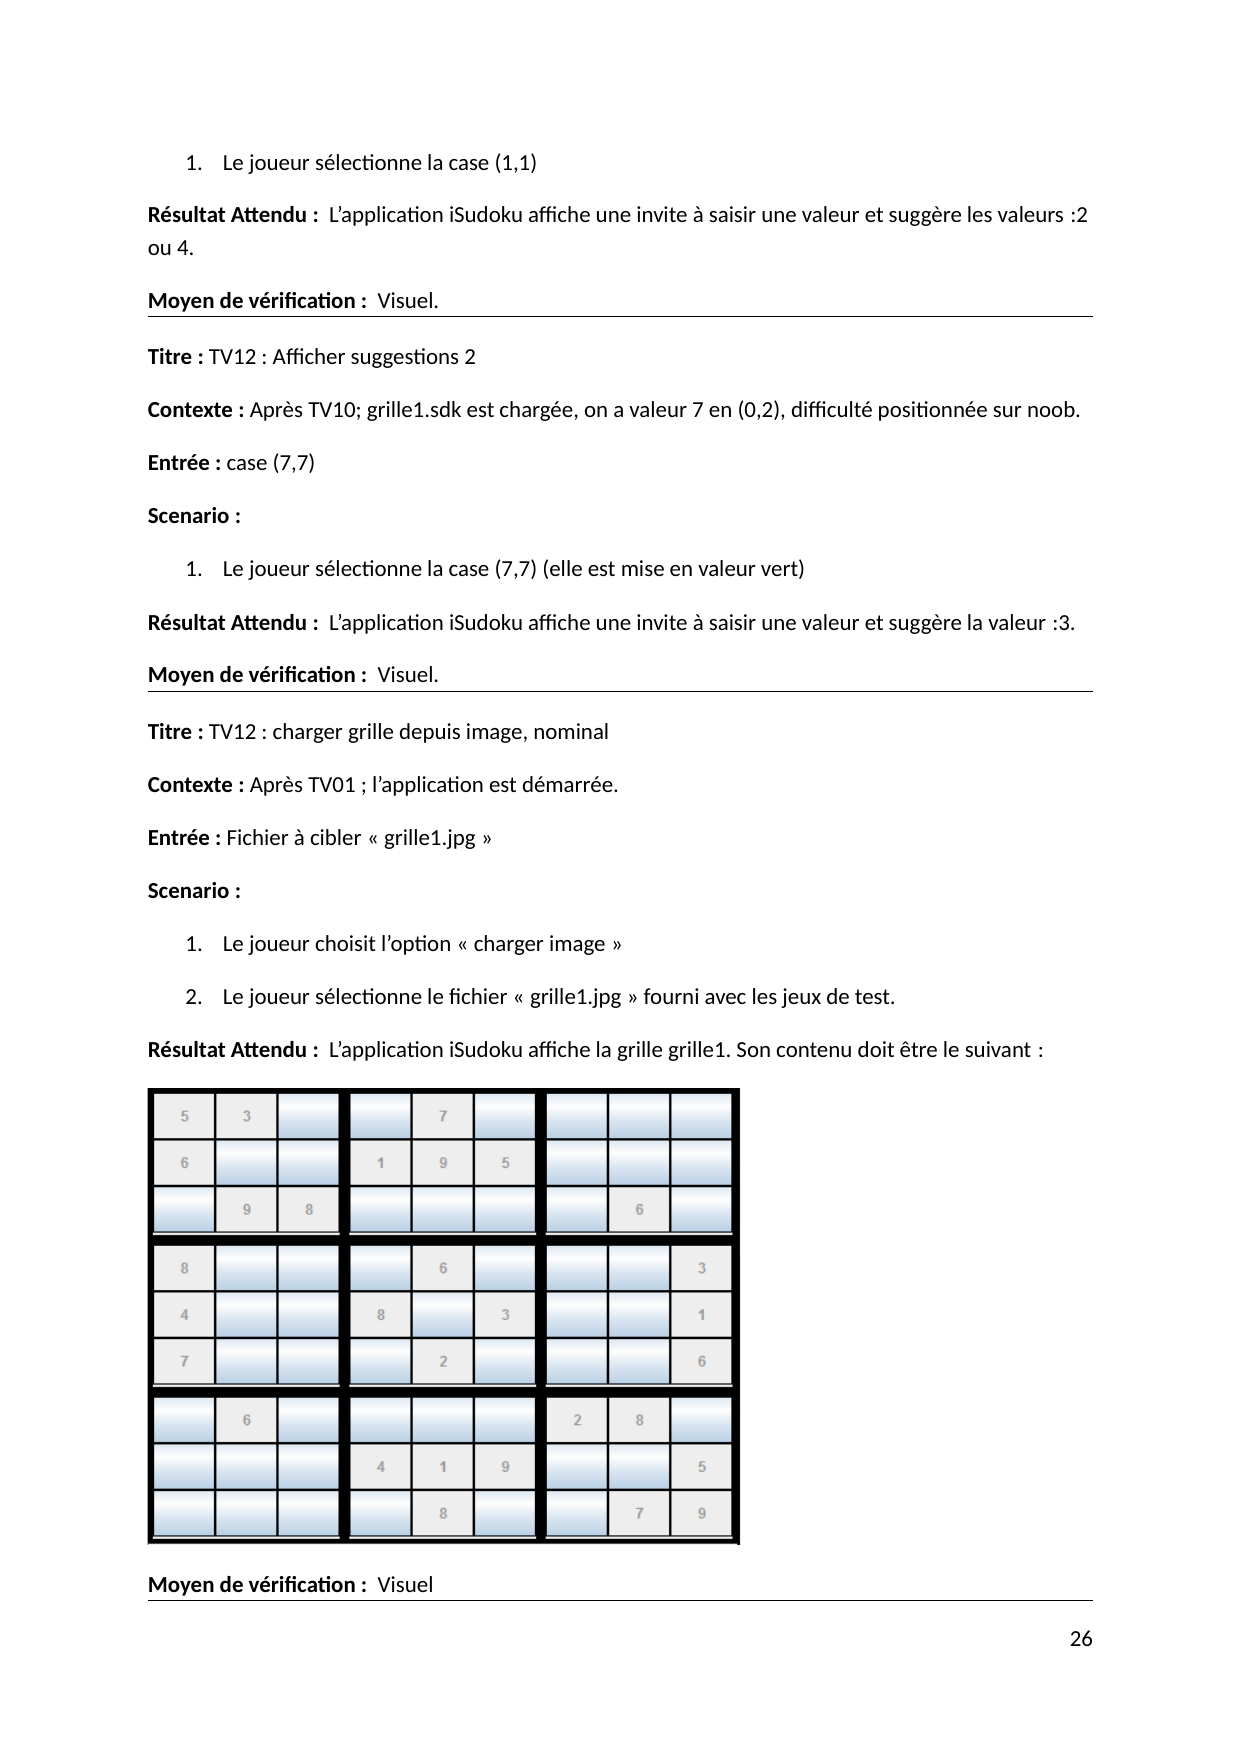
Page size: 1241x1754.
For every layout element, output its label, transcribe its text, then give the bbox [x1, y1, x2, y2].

text Résultat Attendu : L’application iSudoku affiche une invite à saisir une valeur et suggère la valeur :3. [148, 608, 1093, 636]
text Entrée : Fichier à cibler « grille1.jpg » [148, 823, 1093, 851]
text Résultat Attendu : L’application iSudoku affiche la grille grille1. Son contenu doit être le suivant : [148, 1035, 1093, 1063]
text Titre : TV12 : charger grille depuis image, nominal [148, 717, 1093, 745]
text Résultat Attendu : L’application iSudoku affiche une invite à saisir une valeur et suggère les valeurs :2 ou 4. [148, 201, 1093, 261]
text Entrée : case (7,7) [148, 448, 1093, 477]
text Titre : TV12 : Afficher suggestions 2 [148, 342, 1093, 371]
text Scenario : [148, 876, 1093, 904]
text Moyen de vérification : Visuel [148, 1570, 1093, 1600]
text Contexte : Après TV10; grille1.sdk est chargée, on a valeur 7 en (0,2), difficulté positionnée sur noob. [148, 396, 1093, 423]
text Contexte : Après TV01 ; l’application est démarrée. [148, 770, 1093, 798]
list Le joueur sélectionne la case (7,7) (elle est mise en valeur vert) [185, 554, 1093, 583]
text Moyen de vérification : Visuel. [148, 286, 1093, 316]
list Le joueur choisit l’option « charger image » [185, 929, 1093, 957]
list Le joueur sélectionne le fichier « grille1.jpg » fourni avec les jeux de test. [185, 982, 1093, 1010]
text Scenario : [148, 502, 1093, 529]
text Moyen de vérification : Visuel. [148, 661, 1093, 691]
picture [147, 1088, 741, 1545]
list Le joueur sélectionne la case (1,1) [185, 148, 1093, 176]
